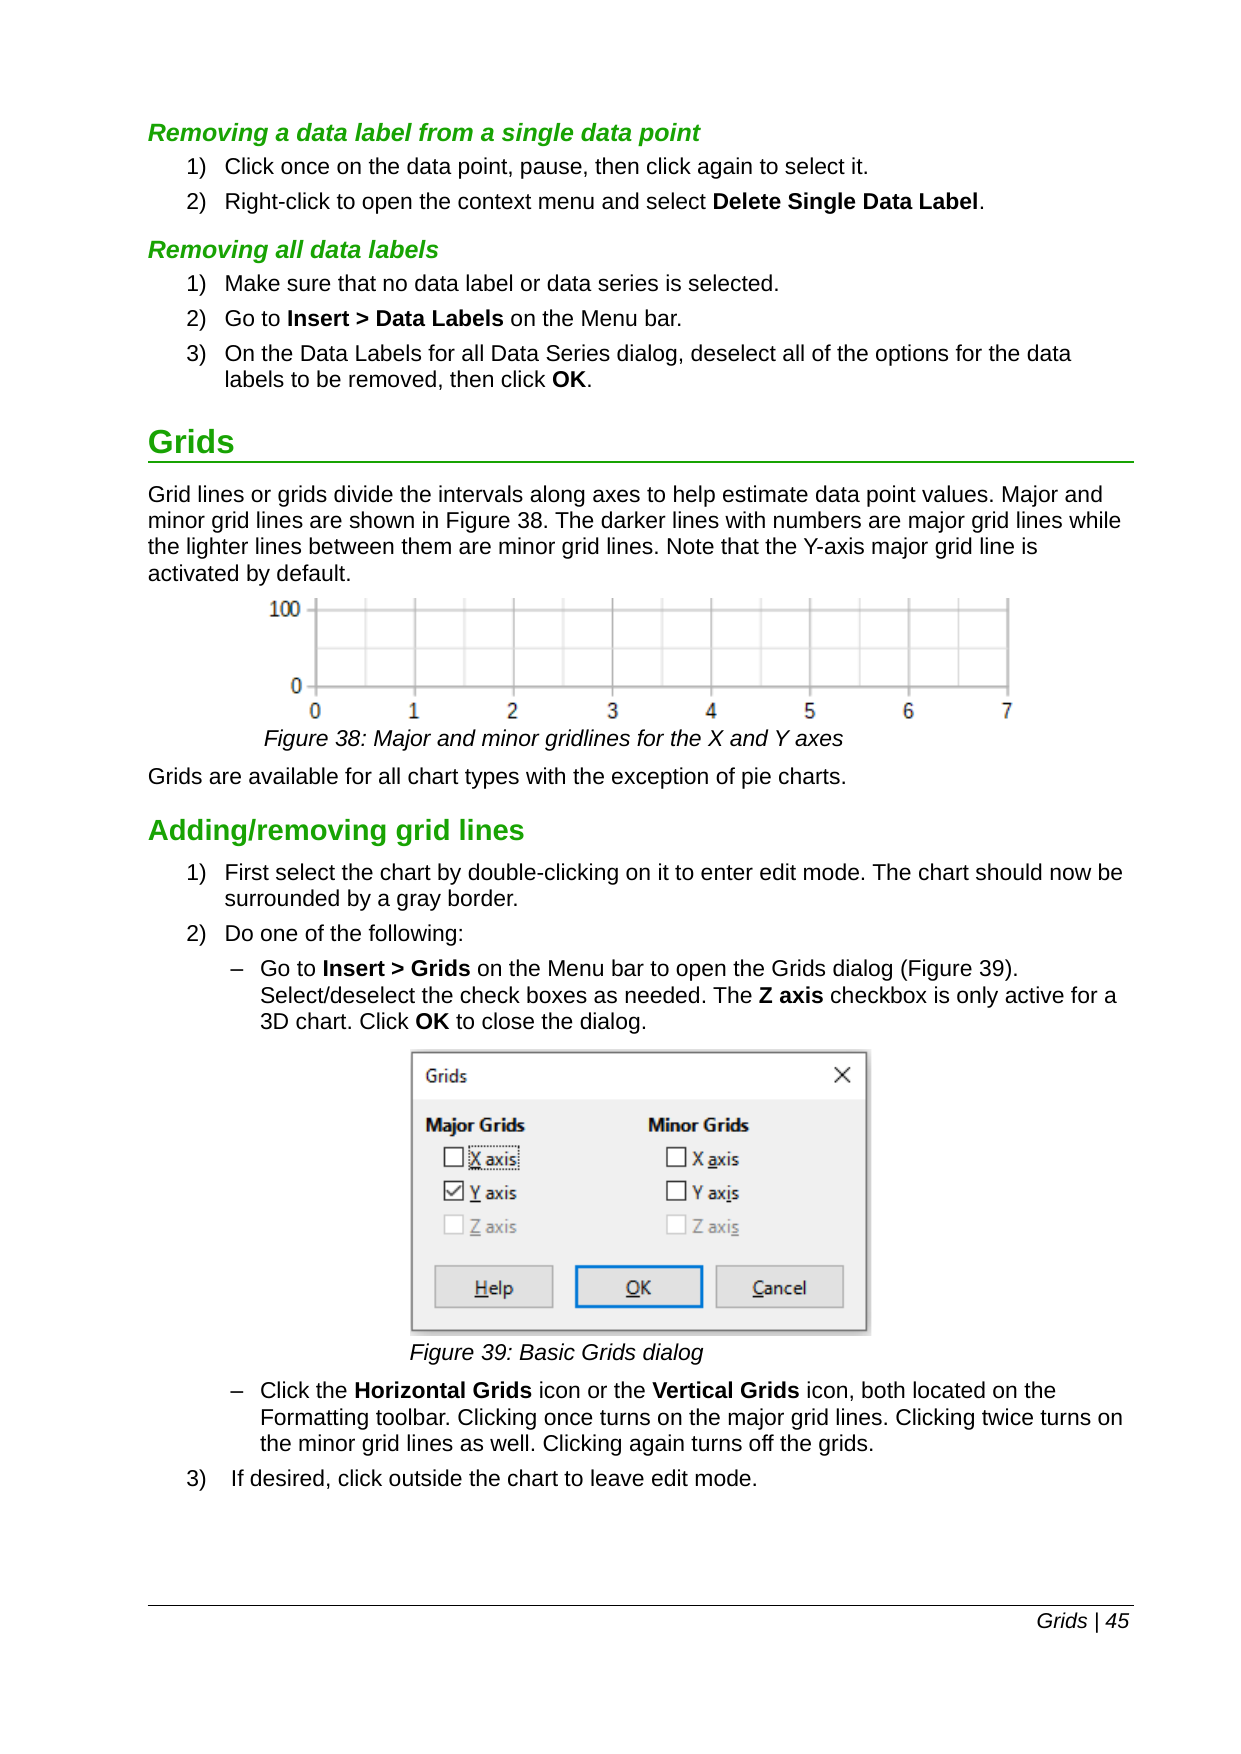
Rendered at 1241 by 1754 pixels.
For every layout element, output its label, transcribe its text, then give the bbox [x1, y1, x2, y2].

text Figure 39: Basic Grids dialog [407, 1046, 874, 1365]
list Click the Horizontal Grids icon or the Vertical Grids icon, both located on the Formatting toolbar. Clicking once turns on the major grid lines. Clicking twice turns on the minor grid lines as well. Clicking again turns off the grids. [230, 1377, 1134, 1456]
list Right-click to open the context menu and select Delete Single Data Label. [207, 188, 1134, 214]
text Grid lines or grids divide the intervals along axes to help estimate data point values. Major and minor grid lines are shown in Figure 38. The darker lines with numbers are major grid lines while the lighter lines between them are minor grid lines. Note that the Y-axis major grid line is activated by default. [148, 481, 1134, 586]
list First select the chart by double-clicking on it to enter edit mode. The chart should now be surrounded by a gray border. [207, 859, 1134, 911]
text Grids are available for all chart types with the exception of pie charts. [148, 763, 1134, 790]
list If desired, click outside the chart to leave edit mode. [207, 1465, 1134, 1491]
text Figure 38: Major and minor gridlines for the X and Y axes [263, 725, 1018, 751]
subtitle Removing all data labels [148, 235, 1134, 264]
list Go to Insert > Data Labels on the Menu bar. [207, 305, 1134, 331]
list Go to Insert > Grids on the Menu bar to open the Grids dialog (Figure 39). Select/deselect the check boxes as needed. The Z axis checkbox is only active for a 3D chart. Click OK to close the dialog. [230, 955, 1134, 1034]
picture [263, 598, 1019, 725]
list Make sure that no data label or data series is selected. [207, 270, 1134, 296]
subtitle Adding/removing grid lines [148, 813, 1134, 847]
subtitle Removing a data label from a single data point [148, 118, 1134, 147]
list On the Data Labels for all Data Series dialog, deselect all of the options for the data labels to be removed, then click OK. [207, 340, 1134, 393]
list Do one of the following: [207, 920, 1134, 947]
list Click once on the data point, pause, then click again to select it. [207, 153, 1134, 179]
picture [410, 1049, 872, 1336]
subtitle Grids [148, 422, 1134, 461]
